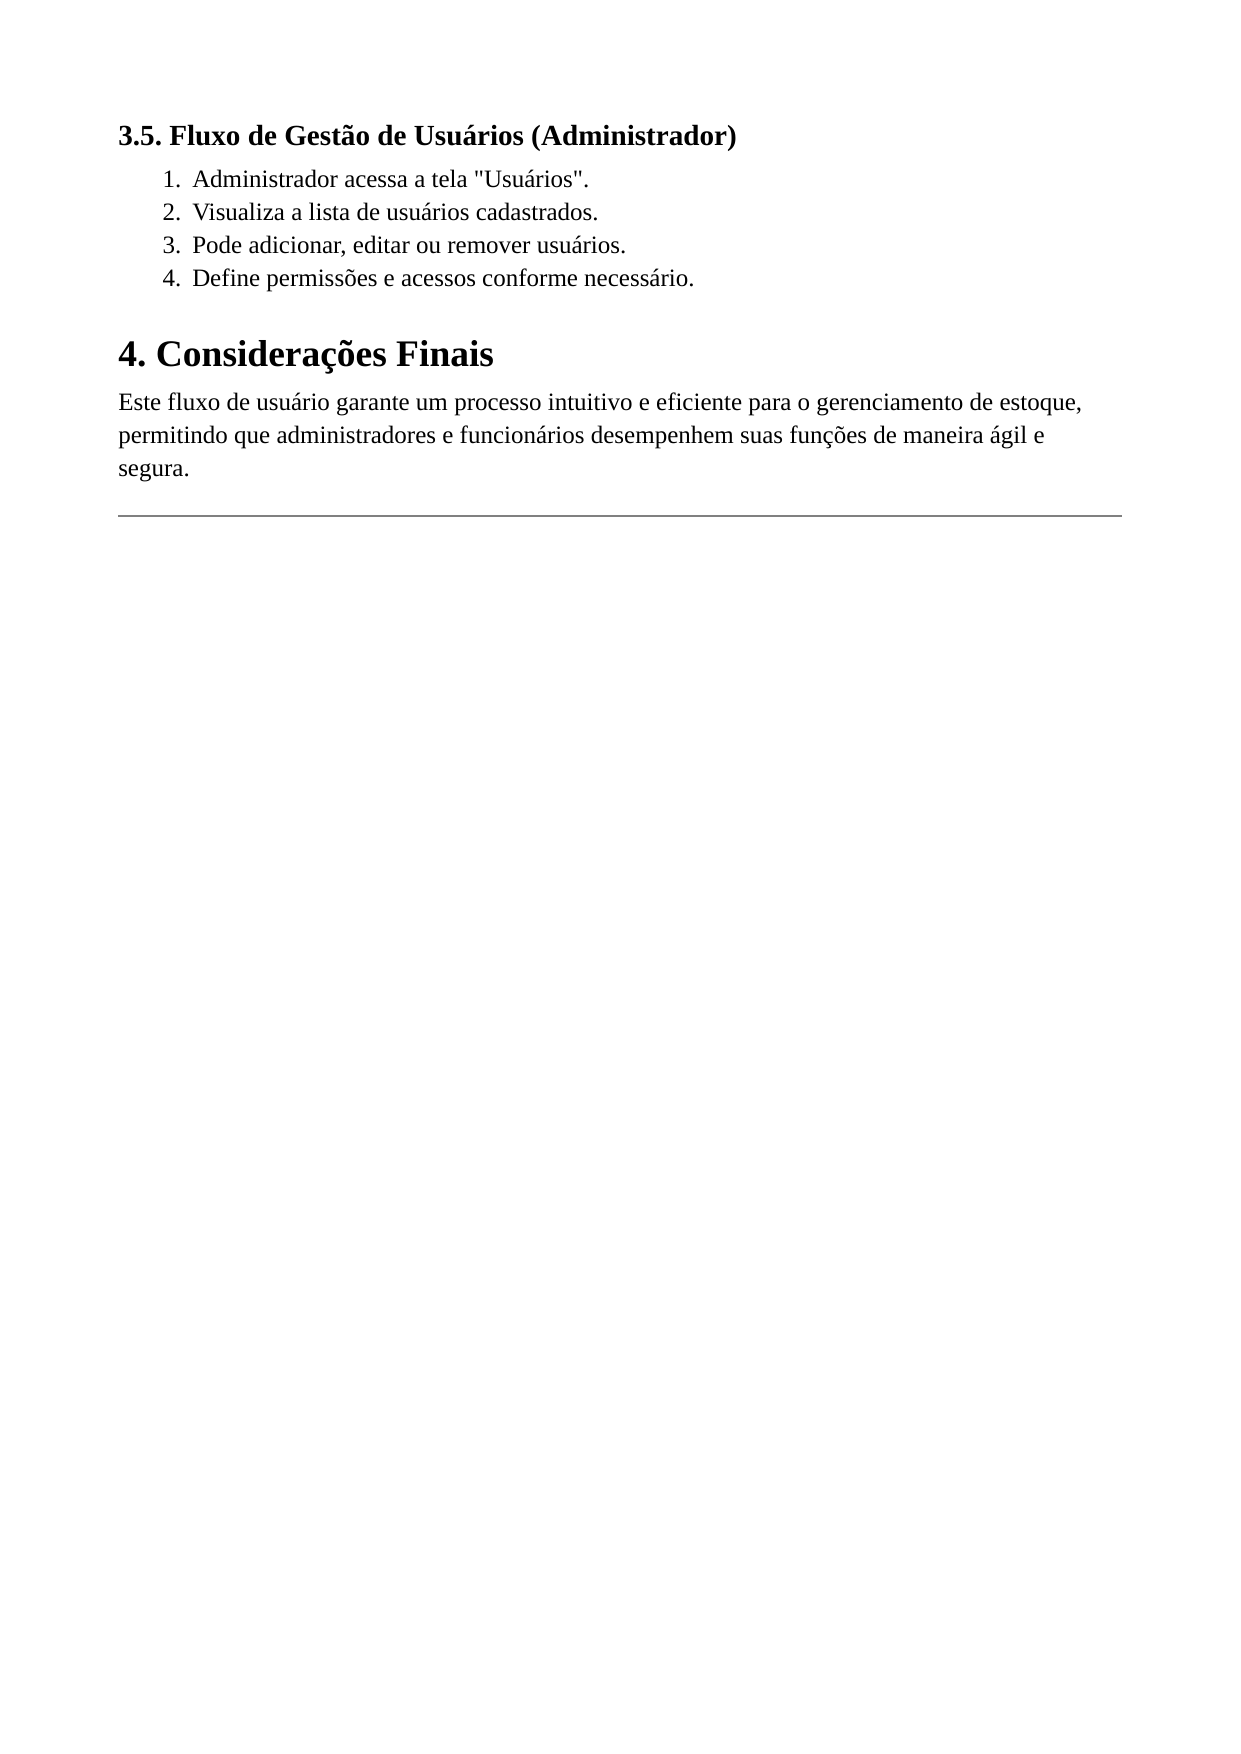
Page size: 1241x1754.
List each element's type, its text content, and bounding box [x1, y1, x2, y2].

list Pode adicionar, editar ou remover usuários. [162, 230, 1122, 259]
list Visualiza a lista de usuários cadastrados. [162, 197, 1122, 226]
text Este fluxo de usuário garante um processo intuitivo e eficiente para o gerenciamento de estoque, permitindo que administradores e funcionários desempenhem suas funções de maneira ágil e segura. [118, 387, 1122, 482]
subtitle 4. Considerações Finais [118, 332, 1122, 375]
list Administrador acessa a tela "Usuários". [162, 164, 1122, 193]
subtitle 3.5. Fluxo de Gestão de Usuários (Administrador) [118, 118, 1122, 152]
list Define permissões e acessos conforme necessário. [162, 263, 1122, 292]
